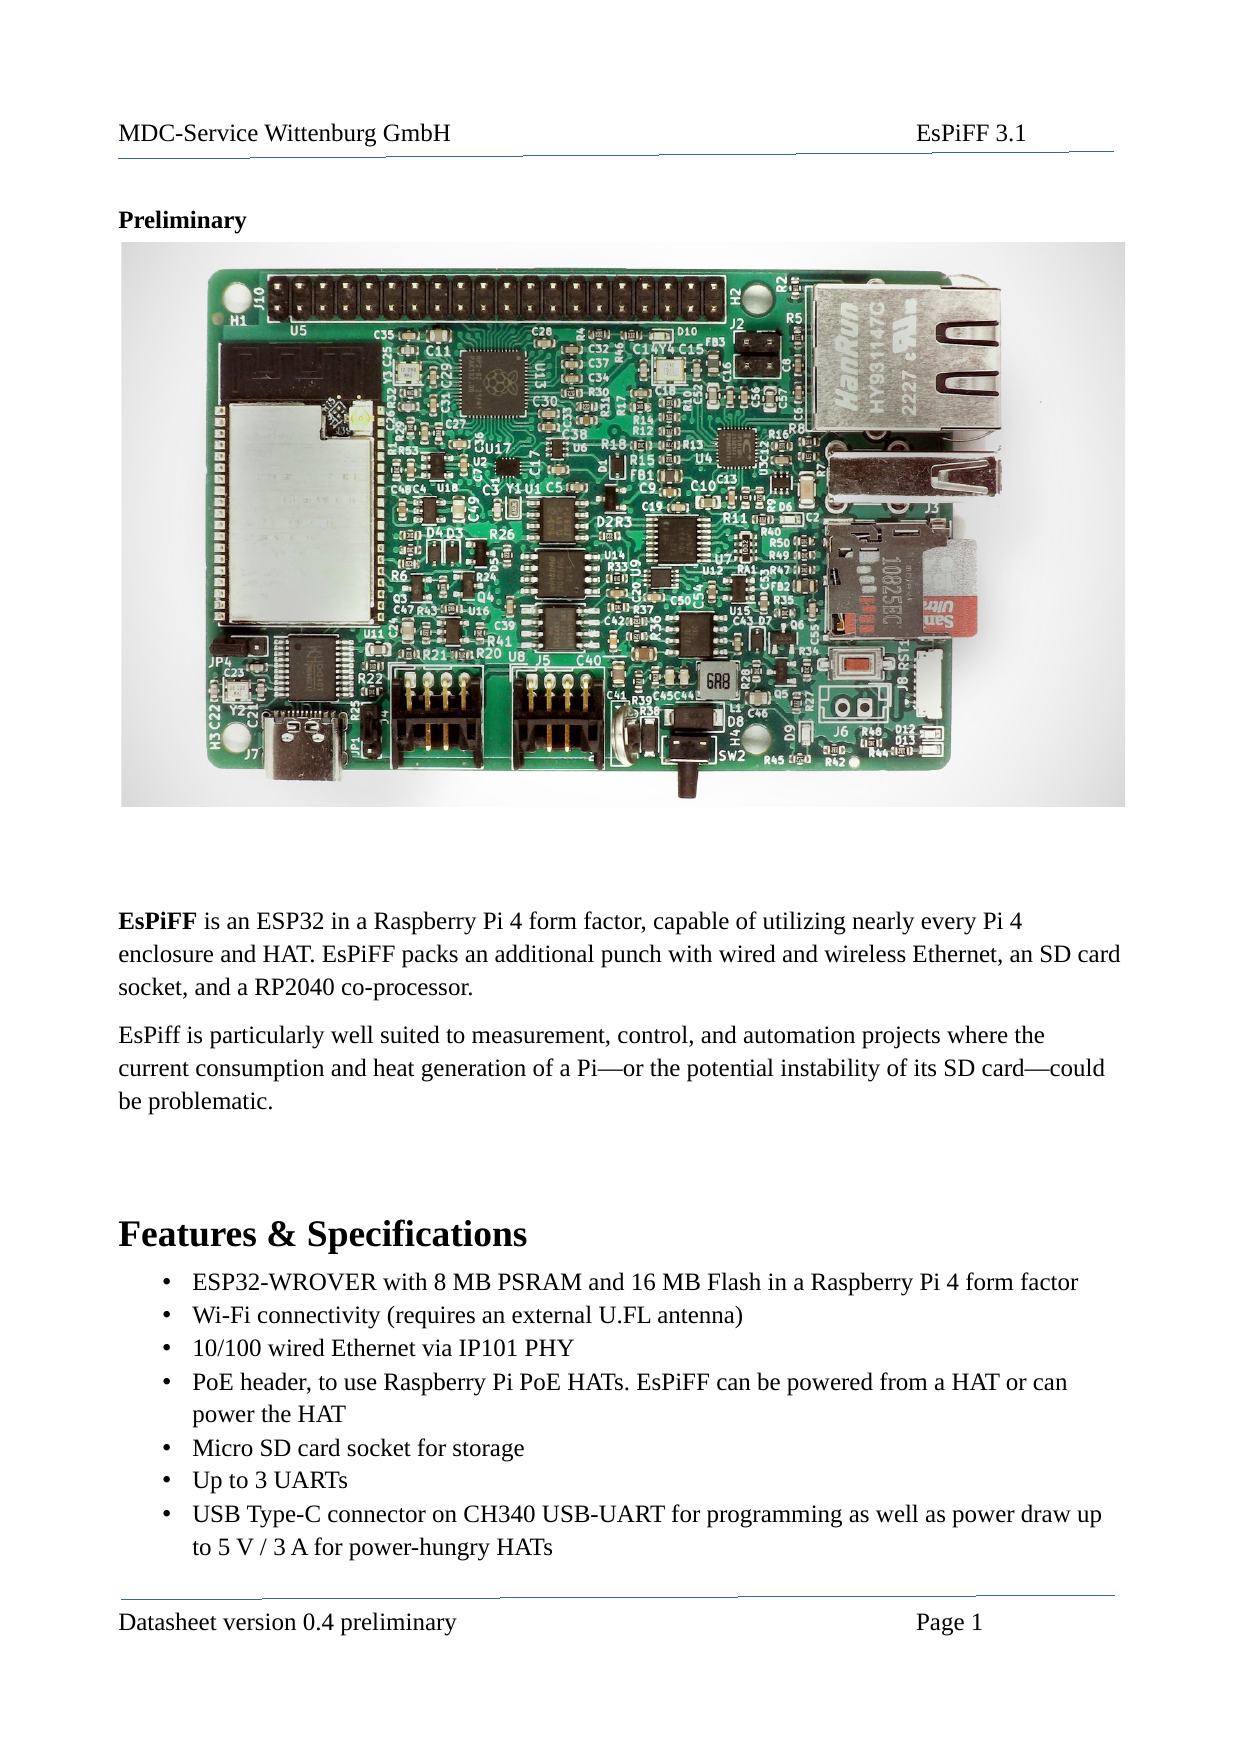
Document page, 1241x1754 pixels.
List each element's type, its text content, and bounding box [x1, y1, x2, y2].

list Wi-Fi connectivity (requires an external U.FL antenna) [162, 1301, 1122, 1329]
text EsPiff is particularly well suited to measurement, control, and automation projects where the current consumption and heat generation of a Pi—or the potential instability of its SD card—could be problematic. [118, 1020, 1122, 1115]
list USB Type-C connector on CH340 USB-UART for programming as well as power draw up to 5 V / 3 A for power-hungry HATs [162, 1499, 1122, 1560]
text Preliminary [118, 205, 1122, 234]
text EsPiFF is an ESP32 in a Raspberry Pi 4 form factor, capable of utilizing nearly every Pi 4 enclosure and HAT. EsPiFF packs an additional punch with wired and wireless Ethernet, an SD card socket, and a RP2040 co-processor. [118, 906, 1122, 1001]
list Micro SD card socket for storage [162, 1433, 1122, 1461]
list ESP32-WROVER with 8 MB PSRAM and 16 MB Flash in a Raspberry Pi 4 form factor [162, 1267, 1122, 1296]
list PoE header, to use Raspberry Pi PoE HATs. EsPiFF can be powered from a HAT or can power the HAT [162, 1367, 1122, 1428]
list 10/100 wired Ethernet via IP101 PHY [162, 1333, 1122, 1362]
subtitle Features & Specifications [118, 1212, 1122, 1255]
picture [121, 242, 1126, 807]
list Up to 3 UARTs [162, 1466, 1122, 1494]
